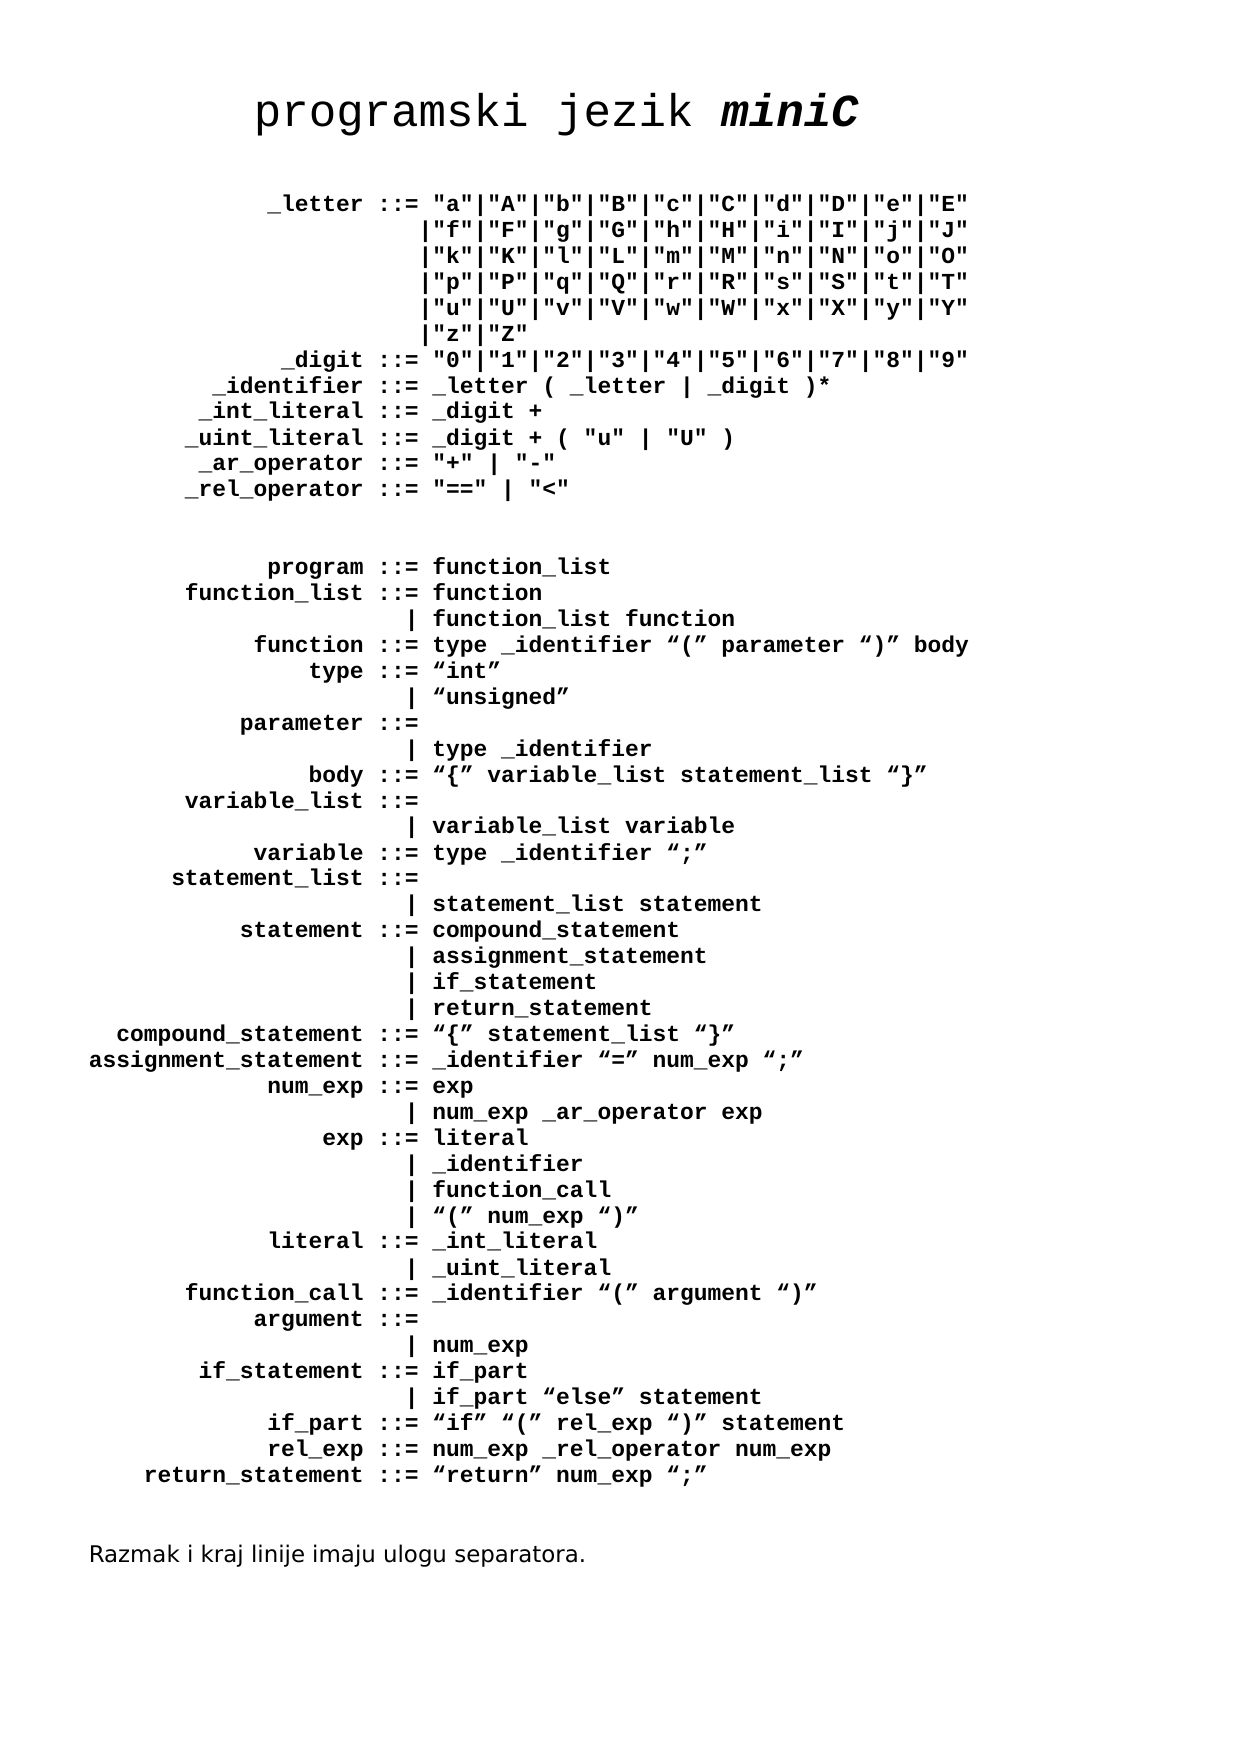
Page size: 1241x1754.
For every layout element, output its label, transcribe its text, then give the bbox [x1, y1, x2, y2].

text exp ::= literal [88, 1126, 1152, 1152]
text body ::= “{” variable_list statement_list “}” [88, 763, 1152, 789]
text |"u"|"U"|"v"|"V"|"w"|"W"|"x"|"X"|"y"|"Y" [88, 296, 1152, 322]
text | num_exp [88, 1334, 1152, 1359]
text |"f"|"F"|"g"|"G"|"h"|"H"|"i"|"I"|"j"|"J" [88, 218, 1152, 244]
text _identifier ::= _letter ( _letter | _digit )* [88, 374, 1152, 400]
text | function_call [88, 1178, 1152, 1204]
text |"k"|"K"|"l"|"L"|"m"|"M"|"n"|"N"|"o"|"O" [88, 244, 1152, 270]
text _digit ::= "0"|"1"|"2"|"3"|"4"|"5"|"6"|"7"|"8"|"9" [88, 348, 1152, 374]
text program ::= function_list [88, 556, 1152, 581]
text | “(” num_exp “)” [88, 1204, 1152, 1230]
text if_statement ::= if_part [88, 1359, 1152, 1386]
text argument ::= [88, 1308, 1152, 1334]
text | type _identifier [88, 737, 1152, 763]
text | “unsigned” [88, 685, 1152, 711]
text | num_exp _ar_operator exp [88, 1100, 1152, 1126]
text statement_list ::= [88, 867, 1152, 893]
text |"z"|"Z" [88, 322, 1152, 348]
text |"p"|"P"|"q"|"Q"|"r"|"R"|"s"|"S"|"t"|"T" [88, 270, 1152, 296]
text _uint_literal ::= _digit + ( "u" | "U" ) [88, 426, 1152, 452]
text | return_statement [88, 996, 1152, 1022]
text Razmak i kraj linije imaju ulogu separatora. [88, 1541, 1152, 1568]
text _int_literal ::= _digit + [88, 400, 1152, 426]
text rel_exp ::= num_exp _rel_operator num_exp [88, 1437, 1152, 1463]
text | variable_list variable [88, 815, 1152, 841]
text _rel_operator ::= "==" | "<" [88, 478, 1152, 504]
text programski jezik miniC [88, 88, 1152, 141]
text | assignment_statement [88, 944, 1152, 971]
text | function_list function [88, 607, 1152, 633]
text assignment_statement ::= _identifier “=” num_exp “;” [88, 1048, 1152, 1074]
text num_exp ::= exp [88, 1074, 1152, 1100]
text function ::= type _identifier “(” parameter “)” body [88, 633, 1152, 659]
text | if_part “else” statement [88, 1386, 1152, 1411]
text if_part ::= “if” “(” rel_exp “)” statement [88, 1411, 1152, 1437]
text return_statement ::= “return” num_exp “;” [88, 1463, 1152, 1489]
text variable_list ::= [88, 789, 1152, 815]
text parameter ::= [88, 711, 1152, 737]
text compound_statement ::= “{” statement_list “}” [88, 1022, 1152, 1048]
text type ::= “int” [88, 659, 1152, 685]
text _letter ::= "a"|"A"|"b"|"B"|"c"|"C"|"d"|"D"|"e"|"E" [88, 192, 1152, 218]
text | if_statement [88, 971, 1152, 996]
text | statement_list statement [88, 893, 1152, 919]
text function_call ::= _identifier “(” argument “)” [88, 1282, 1152, 1308]
text _ar_operator ::= "+" | "-" [88, 452, 1152, 478]
text variable ::= type _identifier “;” [88, 841, 1152, 867]
text | _identifier [88, 1152, 1152, 1178]
text function_list ::= function [88, 581, 1152, 607]
text statement ::= compound_statement [88, 919, 1152, 944]
text | _uint_literal [88, 1256, 1152, 1282]
text literal ::= _int_literal [88, 1230, 1152, 1256]
